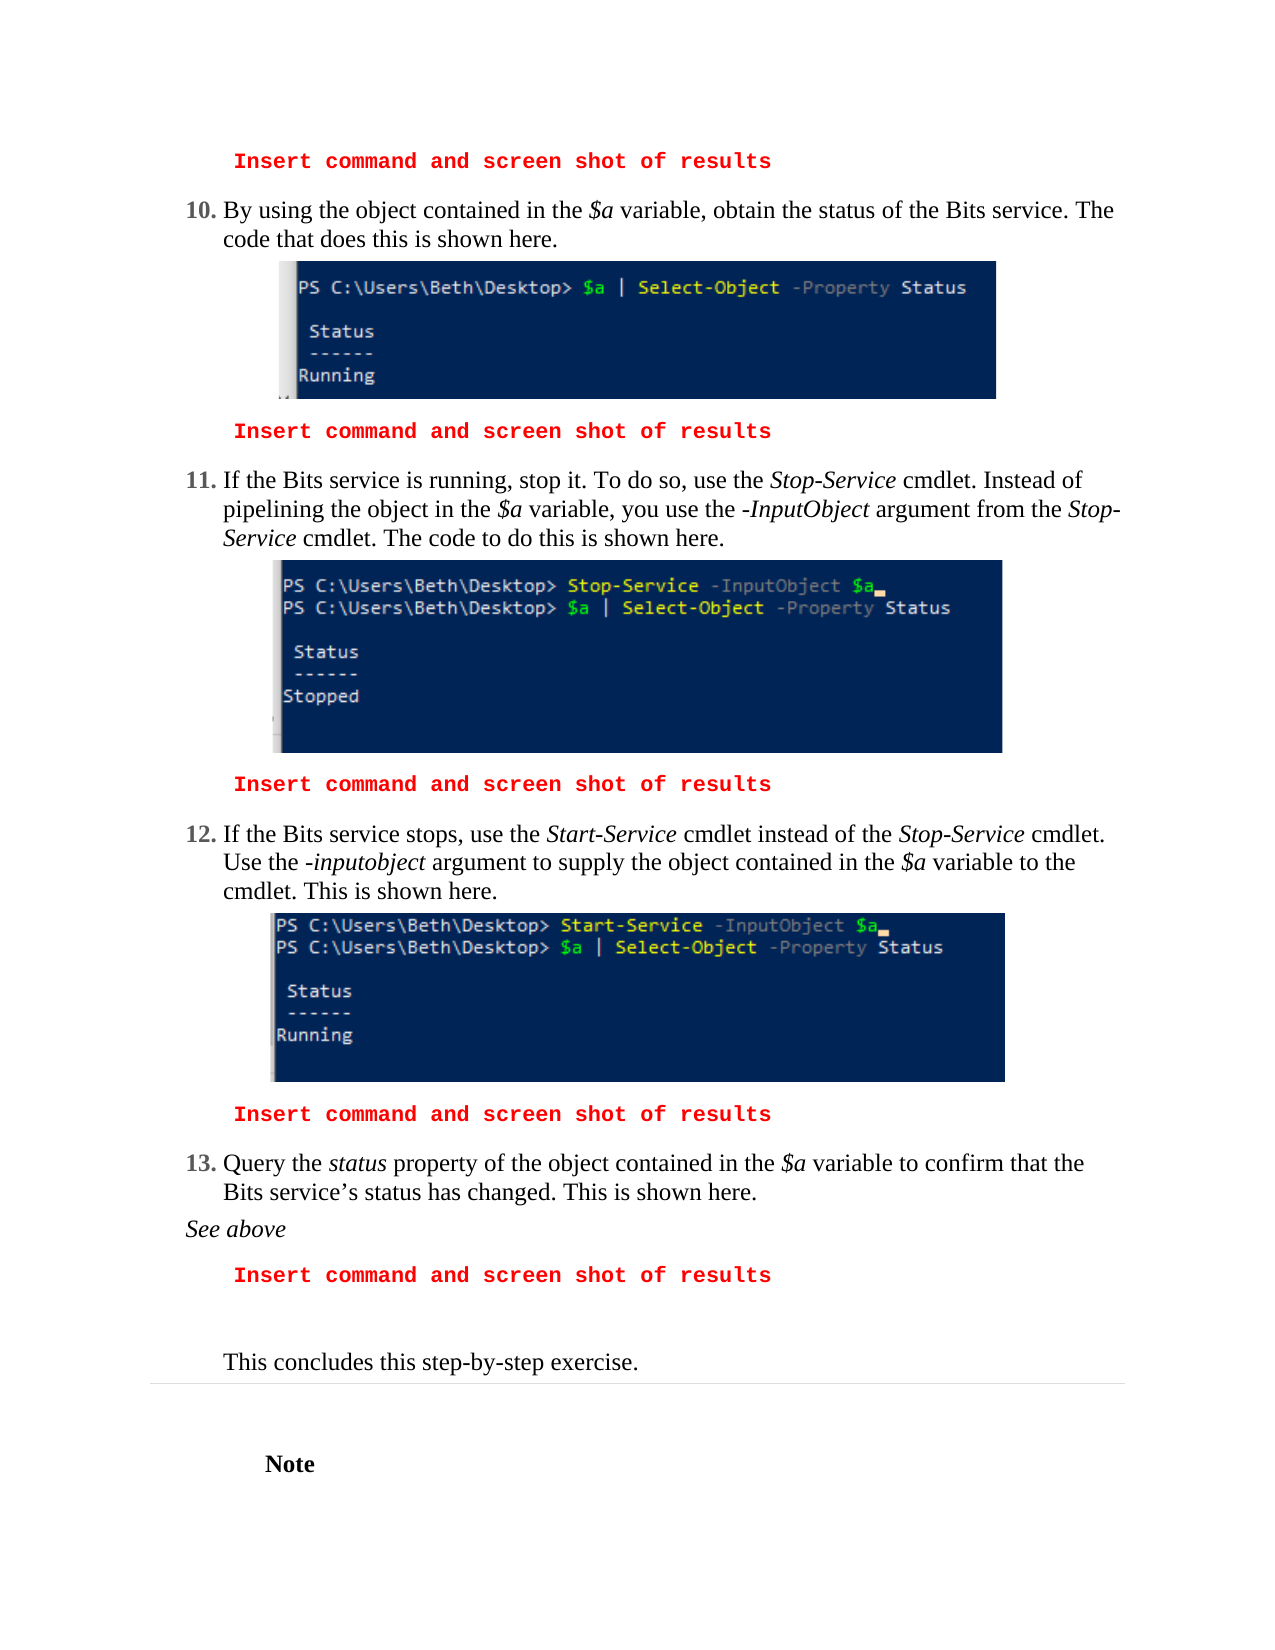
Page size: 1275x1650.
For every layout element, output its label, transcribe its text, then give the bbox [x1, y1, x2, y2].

text Note [208, 1422, 1046, 1478]
text See above [185, 1214, 1125, 1243]
text Insert command and screen shot of results [233, 964, 1125, 1128]
text 12. If the Bits service stops, use the Start-Service cmdlet instead of the Stop-Service cmdlet. Use the -inputobject argument to supply the object contained in the $a variable to the cmdlet. This is shown here. [185, 819, 1125, 905]
text Insert command and screen shot of results [233, 150, 1125, 175]
picture [272, 560, 1003, 753]
text 10. By using the object contained in the $a variable, obtain the status of the Bits service. The code that does this is shown here. [185, 196, 1125, 253]
text 13. Query the status property of the object contained in the $a variable to confirm that the Bits service’s status has changed. This is shown here. [185, 1148, 1125, 1206]
text This concludes this step-by-step exercise. [223, 1347, 1125, 1375]
picture [278, 261, 997, 399]
text Insert command and screen shot of results [233, 611, 1125, 798]
picture [270, 913, 1005, 1082]
text Insert command and screen shot of results [233, 1264, 1125, 1289]
text Insert command and screen shot of results [233, 313, 1125, 444]
text 11. If the Bits service is running, stop it. To do so, use the Stop-Service cmdlet. Instead of pipelining the object in the $a variable, you use the -InputObject argument from the Stop-Service cmdlet. The code to do this is shown here. [185, 465, 1125, 552]
